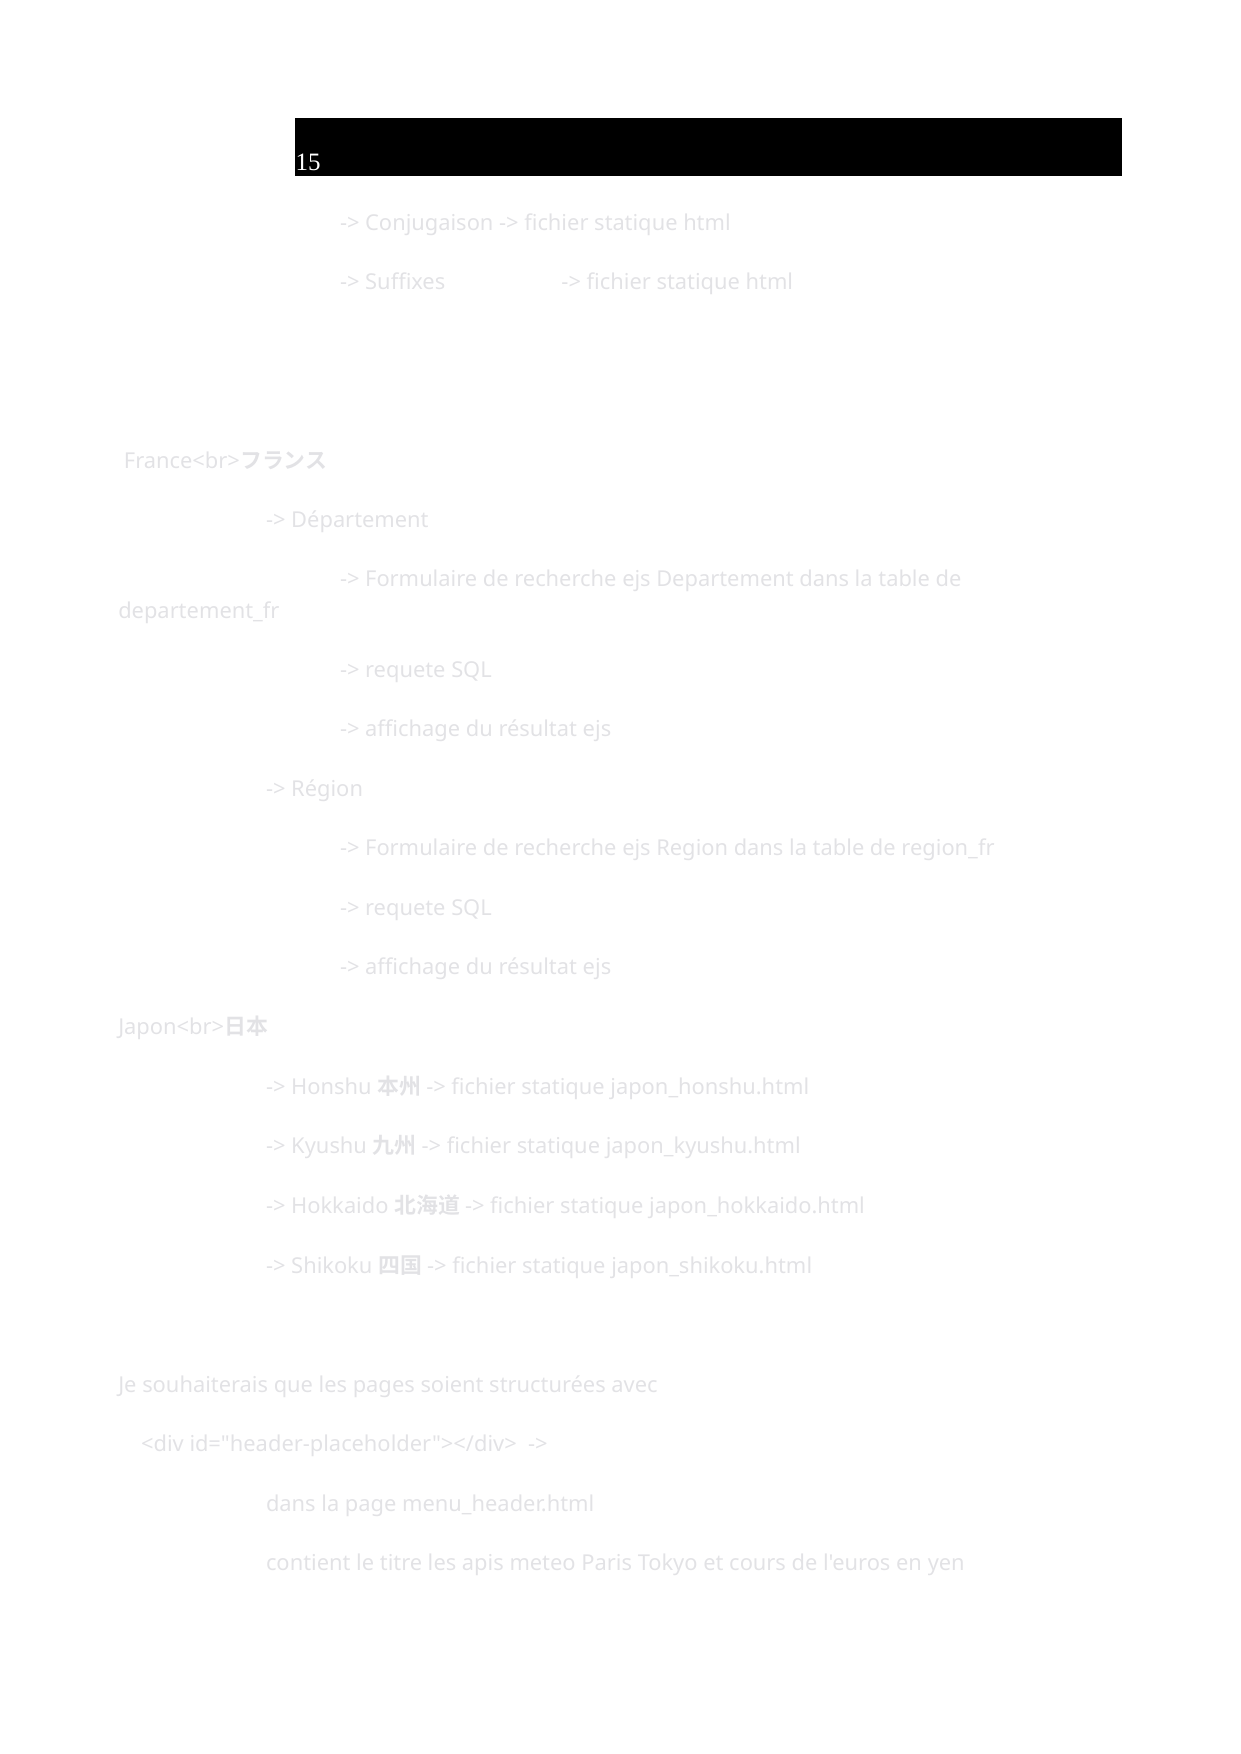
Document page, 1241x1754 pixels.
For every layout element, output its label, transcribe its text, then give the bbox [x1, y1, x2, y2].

text -> Honshu 本州 -> fichier statique japon_honshu.html [118, 1069, 1122, 1100]
text -> Formulaire de recherche ejs Departement dans la table de departement_fr [118, 562, 1122, 624]
text -> affichage du résultat ejs [118, 949, 1122, 981]
text <div id="header-placeholder"></div> -> [118, 1427, 1122, 1458]
text Je souhaiterais que les pages soient structurées avec [118, 1368, 1122, 1399]
text -> Conjugaison -> fichier statique html [118, 205, 1122, 236]
text -> Kyushu 九州 -> fichier statique japon_kyushu.html [118, 1128, 1122, 1160]
text -> affichage du résultat ejs [118, 712, 1122, 743]
text -> Hokkaido 北海道 -> fichier statique japon_hokkaido.html [118, 1188, 1122, 1220]
text -> requete SQL [118, 652, 1122, 684]
text Japon<br>日本 [118, 1009, 1122, 1041]
text -> Formulaire de recherche ejs Region dans la table de region_fr [118, 831, 1122, 862]
text France<br>フランス [118, 443, 1122, 474]
text -> requete SQL [118, 890, 1122, 921]
text -> Shikoku 四国 -> fichier statique japon_shikoku.html [118, 1248, 1122, 1280]
text contient le titre les apis meteo Paris Tokyo et cours de l'euros en yen [118, 1546, 1122, 1577]
text dans la page menu_header.html [118, 1486, 1122, 1518]
text -> Suffixes -> fichier statique html [118, 264, 1122, 296]
text -> Département [118, 502, 1122, 534]
text -> Région [118, 771, 1122, 802]
